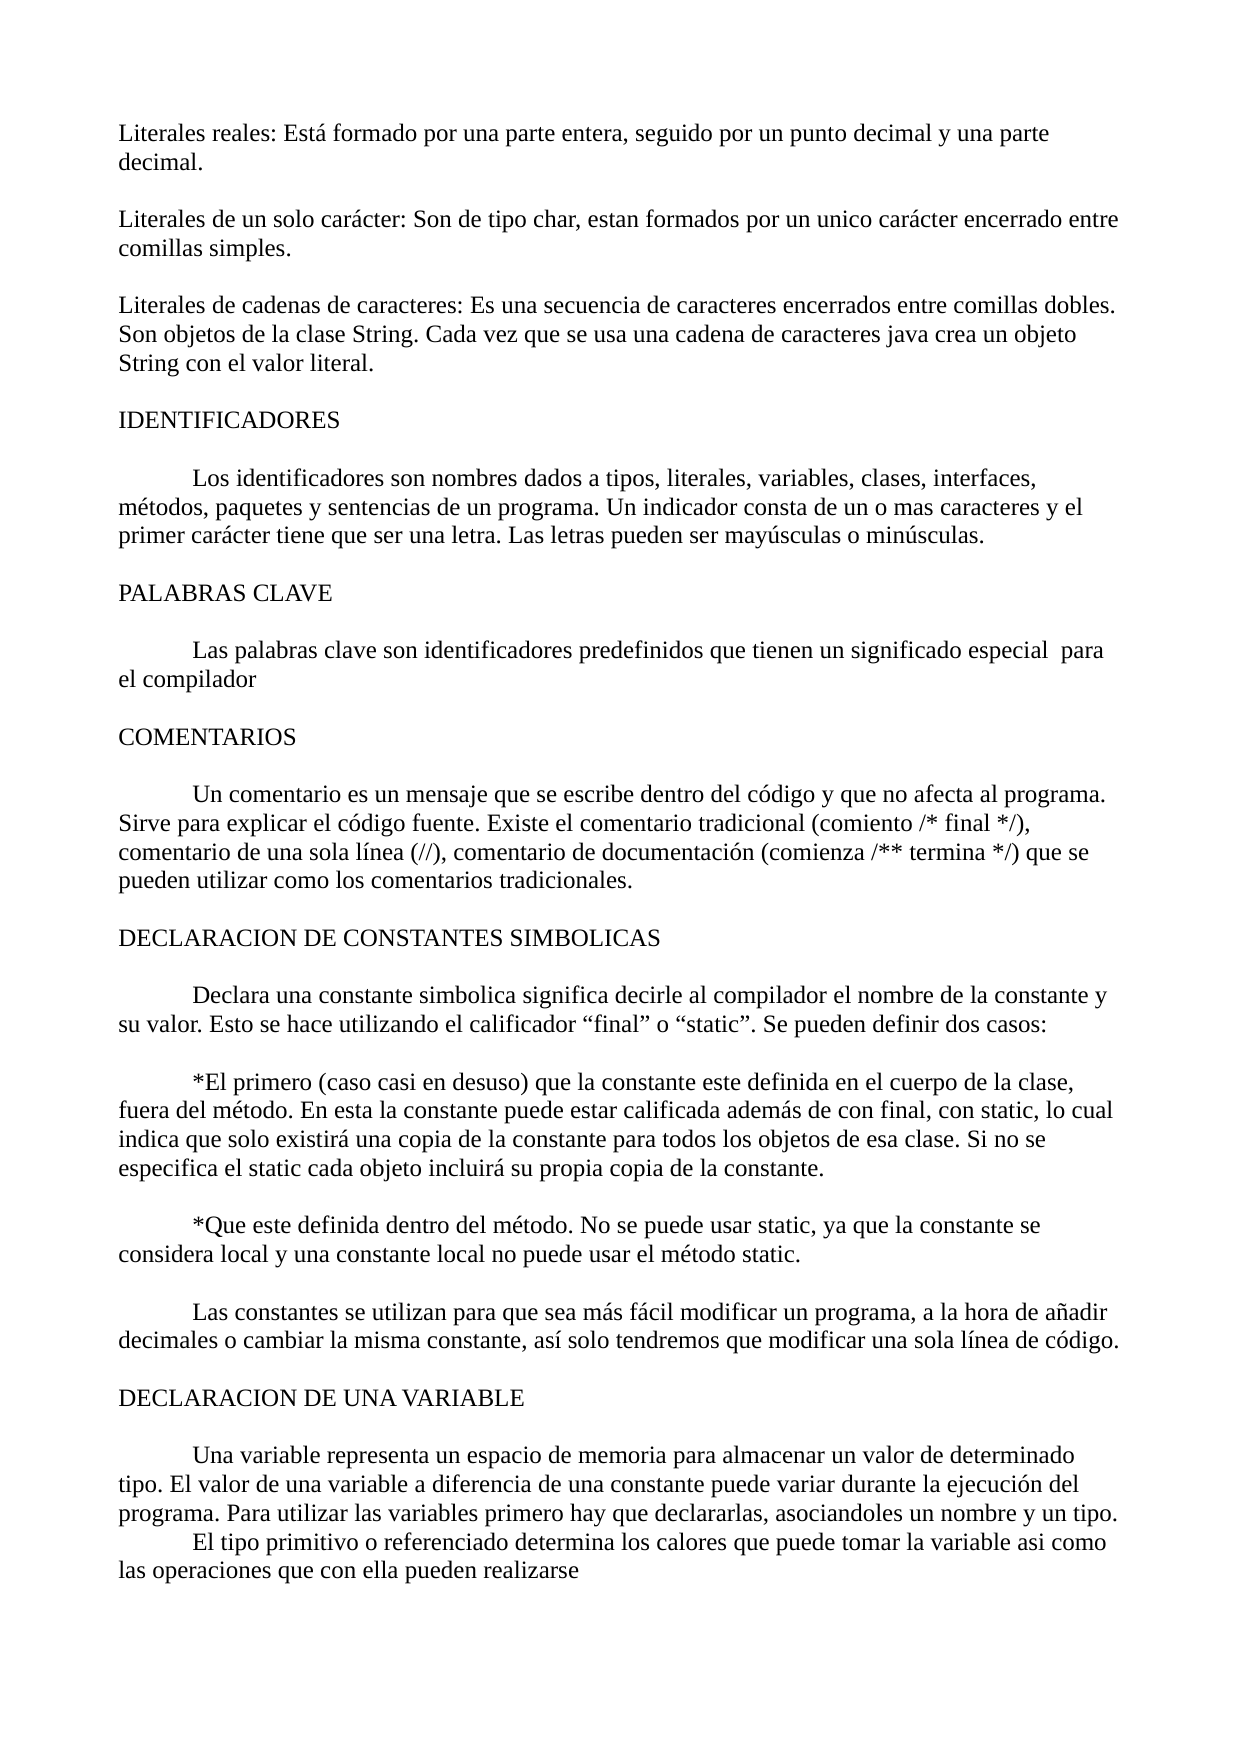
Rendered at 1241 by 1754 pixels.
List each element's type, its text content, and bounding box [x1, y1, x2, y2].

text *Que este definida dentro del método. No se puede usar static, ya que la constante se considera local y una constante local no puede usar el método static. [118, 1211, 1122, 1268]
text DECLARACION DE UNA VARIABLE [118, 1383, 1122, 1412]
text DECLARACION DE CONSTANTES SIMBOLICAS [118, 923, 1122, 952]
text PALABRAS CLAVE [118, 578, 1122, 607]
text Literales de cadenas de caracteres: Es una secuencia de caracteres encerrados entre comillas dobles. Son objetos de la clase String. Cada vez que se usa una cadena de caracteres java crea un objeto String con el valor literal. [118, 291, 1122, 377]
text Un comentario es un mensaje que se escribe dentro del código y que no afecta al programa. Sirve para explicar el código fuente. Existe el comentario tradicional (comiento /* final */), comentario de una sola línea (//), comentario de documentación (comienza /** termina */) que se pueden utilizar como los comentarios tradicionales. [118, 779, 1122, 894]
text Las palabras clave son identificadores predefinidos que tienen un significado especial para el compilador [118, 636, 1122, 693]
text Literales de un solo carácter: Son de tipo char, estan formados por un unico carácter encerrado entre comillas simples. [118, 204, 1122, 262]
text Las constantes se utilizan para que sea más fácil modificar un programa, a la hora de añadir decimales o cambiar la misma constante, así solo tendremos que modificar una sola línea de código. [118, 1297, 1122, 1354]
text Una variable representa un espacio de memoria para almacenar un valor de determinado tipo. El valor de una variable a diferencia de una constante puede variar durante la ejecución del programa. Para utilizar las variables primero hay que declararlas, asociandoles un nombre y un tipo. [118, 1441, 1122, 1527]
text IDENTIFICADORES [118, 406, 1122, 434]
text Los identificadores son nombres dados a tipos, literales, variables, clases, interfaces, métodos, paquetes y sentencias de un programa. Un indicador consta de un o mas caracteres y el primer carácter tiene que ser una letra. Las letras pueden ser mayúsculas o minúsculas. [118, 463, 1122, 549]
text Declara una constante simbolica significa decirle al compilador el nombre de la constante y su valor. Esto se hace utilizando el calificador “final” o “static”. Se pueden definir dos casos: [118, 981, 1122, 1038]
text COMENTARIOS [118, 722, 1122, 751]
text *El primero (caso casi en desuso) que la constante este definida en el cuerpo de la clase, fuera del método. En esta la constante puede estar calificada además de con final, con static, lo cual indica que solo existirá una copia de la constante para todos los objetos de esa clase. Si no se especifica el static cada objeto incluirá su propia copia de la constante. [118, 1067, 1122, 1182]
text Literales reales: Está formado por una parte entera, seguido por un punto decimal y una parte decimal. [118, 118, 1122, 176]
text El tipo primitivo o referenciado determina los calores que puede tomar la variable asi como las operaciones que con ella pueden realizarse [118, 1527, 1122, 1584]
